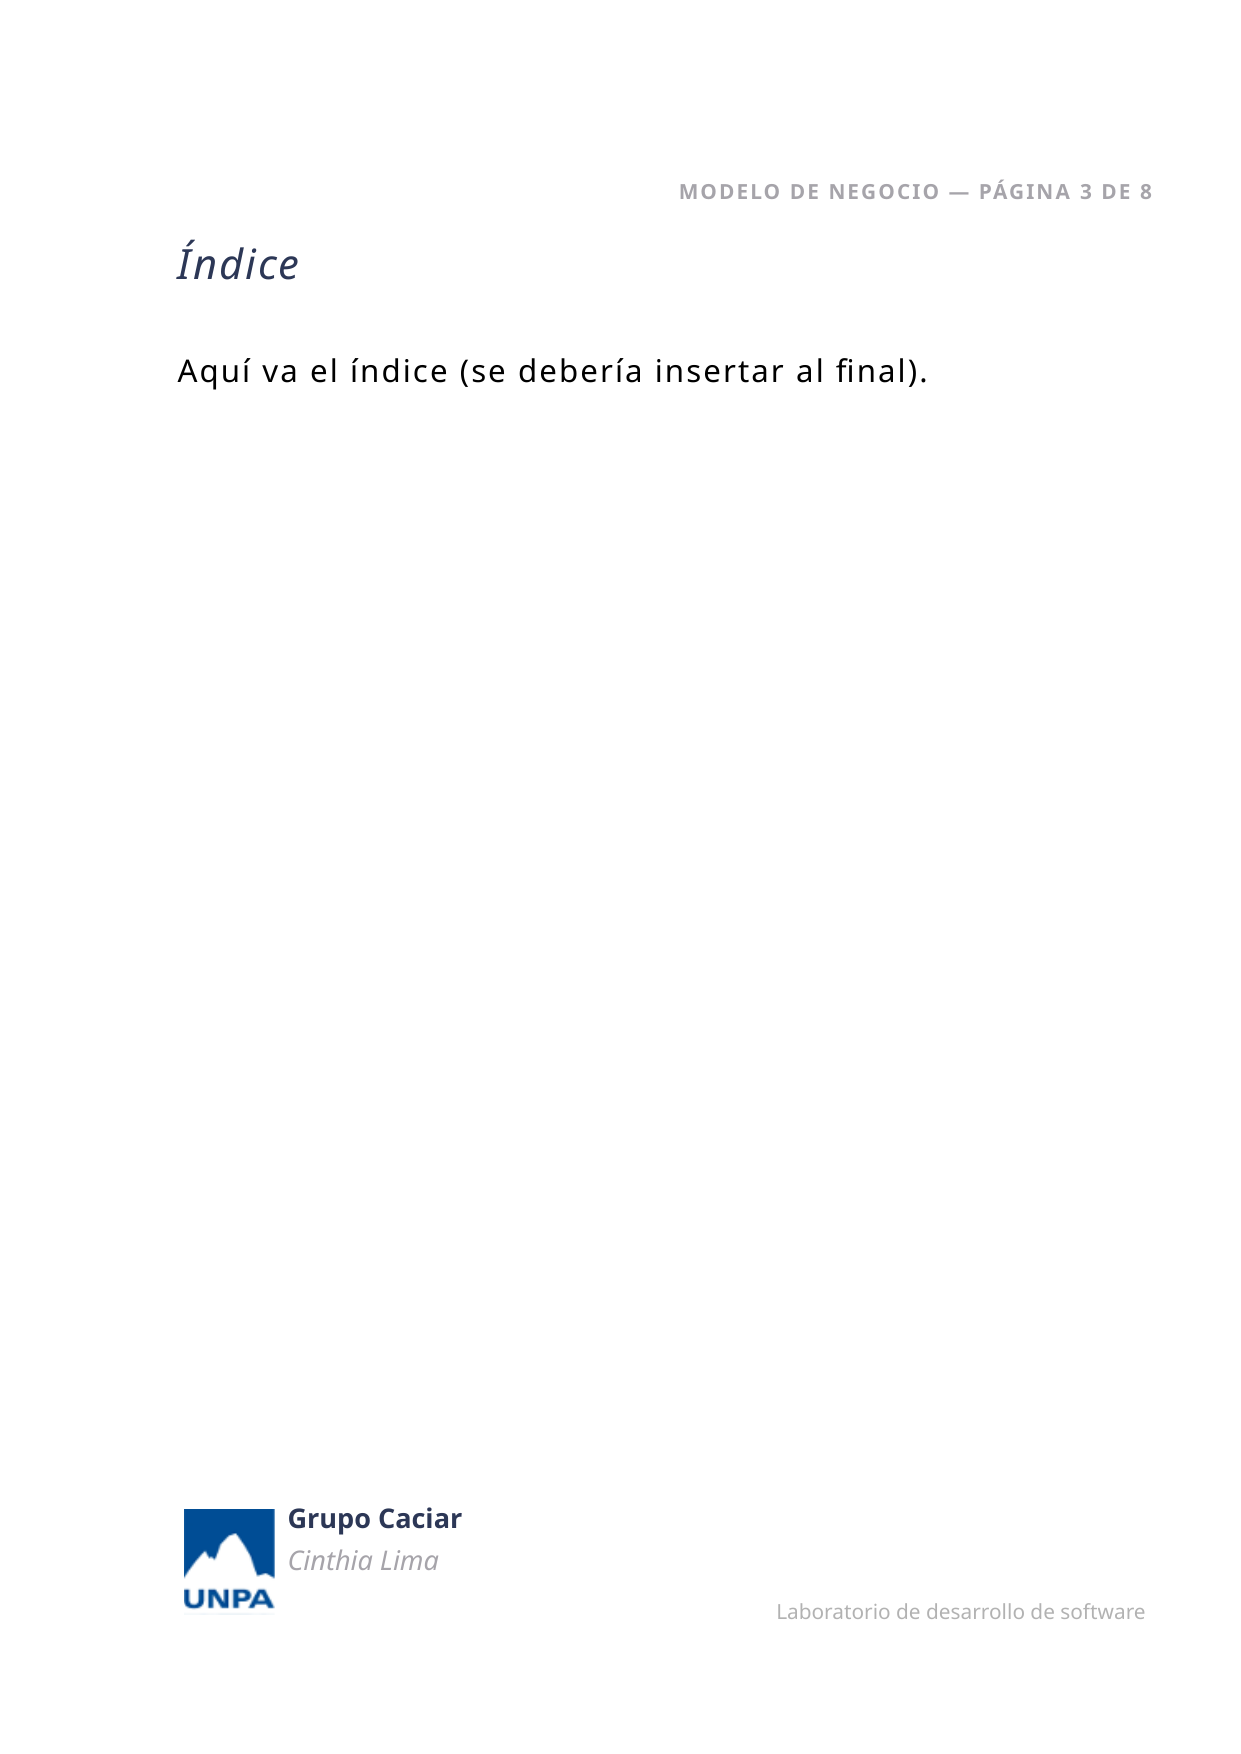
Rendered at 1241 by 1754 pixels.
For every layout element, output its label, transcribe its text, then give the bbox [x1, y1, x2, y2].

picture [184, 1509, 275, 1615]
text Aquí va el índice (se debería insertar al final). [177, 349, 1152, 392]
text Índice [177, 235, 1152, 292]
